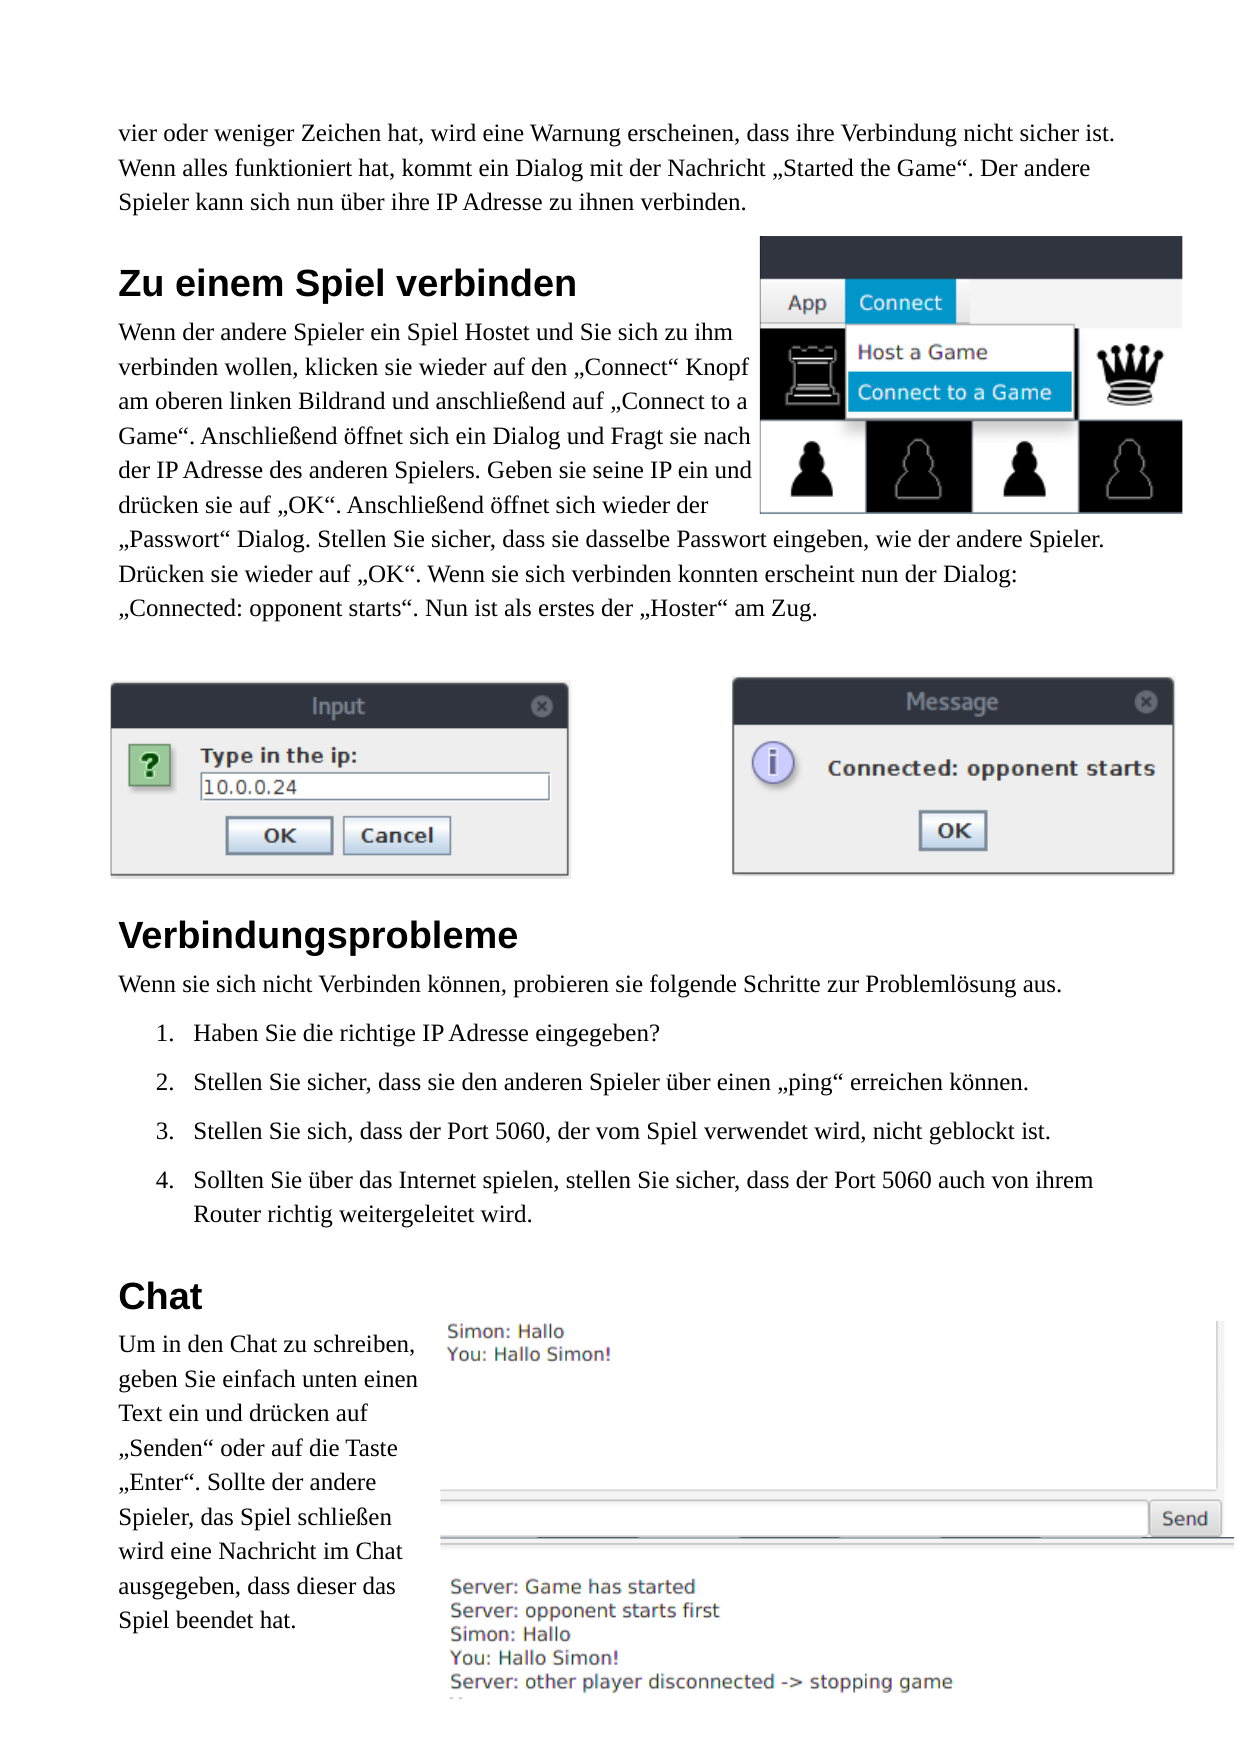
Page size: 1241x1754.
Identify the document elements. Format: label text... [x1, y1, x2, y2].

picture [731, 676, 1176, 876]
subtitle Verbindungsprobleme [118, 912, 1122, 956]
list Sollten Sie über das Internet spielen, stellen Sie sicher, dass der Port 5060 auch von ihrem Router richtig weitergeleitet wird. [156, 1165, 1122, 1228]
text Um in den Chat zu schreiben, geben Sie einfach unten einen Text ein und drücken auf „Senden“ oder auf die Taste „Enter“. Sollte der andere Spieler, das Spiel schließen wird eine Nachricht im Chat ausgegeben, dass dieser das Spiel beendet hat. [118, 1329, 440, 1634]
subtitle Chat [118, 1273, 1122, 1317]
list Haben Sie die richtige IP Adresse eingegeben? [156, 1018, 1122, 1046]
picture [440, 1321, 1235, 1699]
list Stellen Sie sicher, dass sie den anderen Spieler über einen „ping“ erreichen können. [156, 1067, 1122, 1096]
picture [110, 680, 572, 879]
list Stellen Sie sich, dass der Port 5060, der vom Spiel verwendet wird, nicht geblockt ist. [156, 1116, 1122, 1144]
picture [759, 236, 1183, 514]
subtitle Zu einem Spiel verbinden [118, 261, 759, 305]
text vier oder weniger Zeichen hat, wird eine Warnung erscheinen, dass ihre Verbindung nicht sicher ist. Wenn alles funktioniert hat, kommt ein Dialog mit der Nachricht „Started the Game“. Der andere Spieler kann sich nun über ihre IP Adresse zu ihnen verbinden. [118, 118, 1122, 216]
text Wenn sie sich nicht Verbinden können, probieren sie folgende Schritte zur Problemlösung aus. [118, 969, 1122, 997]
text Wenn der andere Spieler ein Spiel Hostet und Sie sich zu ihm verbinden wollen, klicken sie wieder auf den „Connect“ Knopf am oberen linken Bildrand und anschließend auf „Connect to a Game“. Anschließend öffnet sich ein Dialog und Fragt sie nach der IP Adresse des anderen Spielers. Geben sie seine IP ein und drücken sie auf „OK“. Anschließend öffnet sich wieder der „Passwort“ Dialog. Stellen Sie sicher, dass sie dasselbe Passwort eingeben, wie der andere Spieler. Drücken sie wieder auf „OK“. Wenn sie sich verbinden konnten erscheint nun der Dialog: „Connected: opponent starts“. Nun ist als erstes der „Hoster“ am Zug. [118, 317, 1122, 622]
